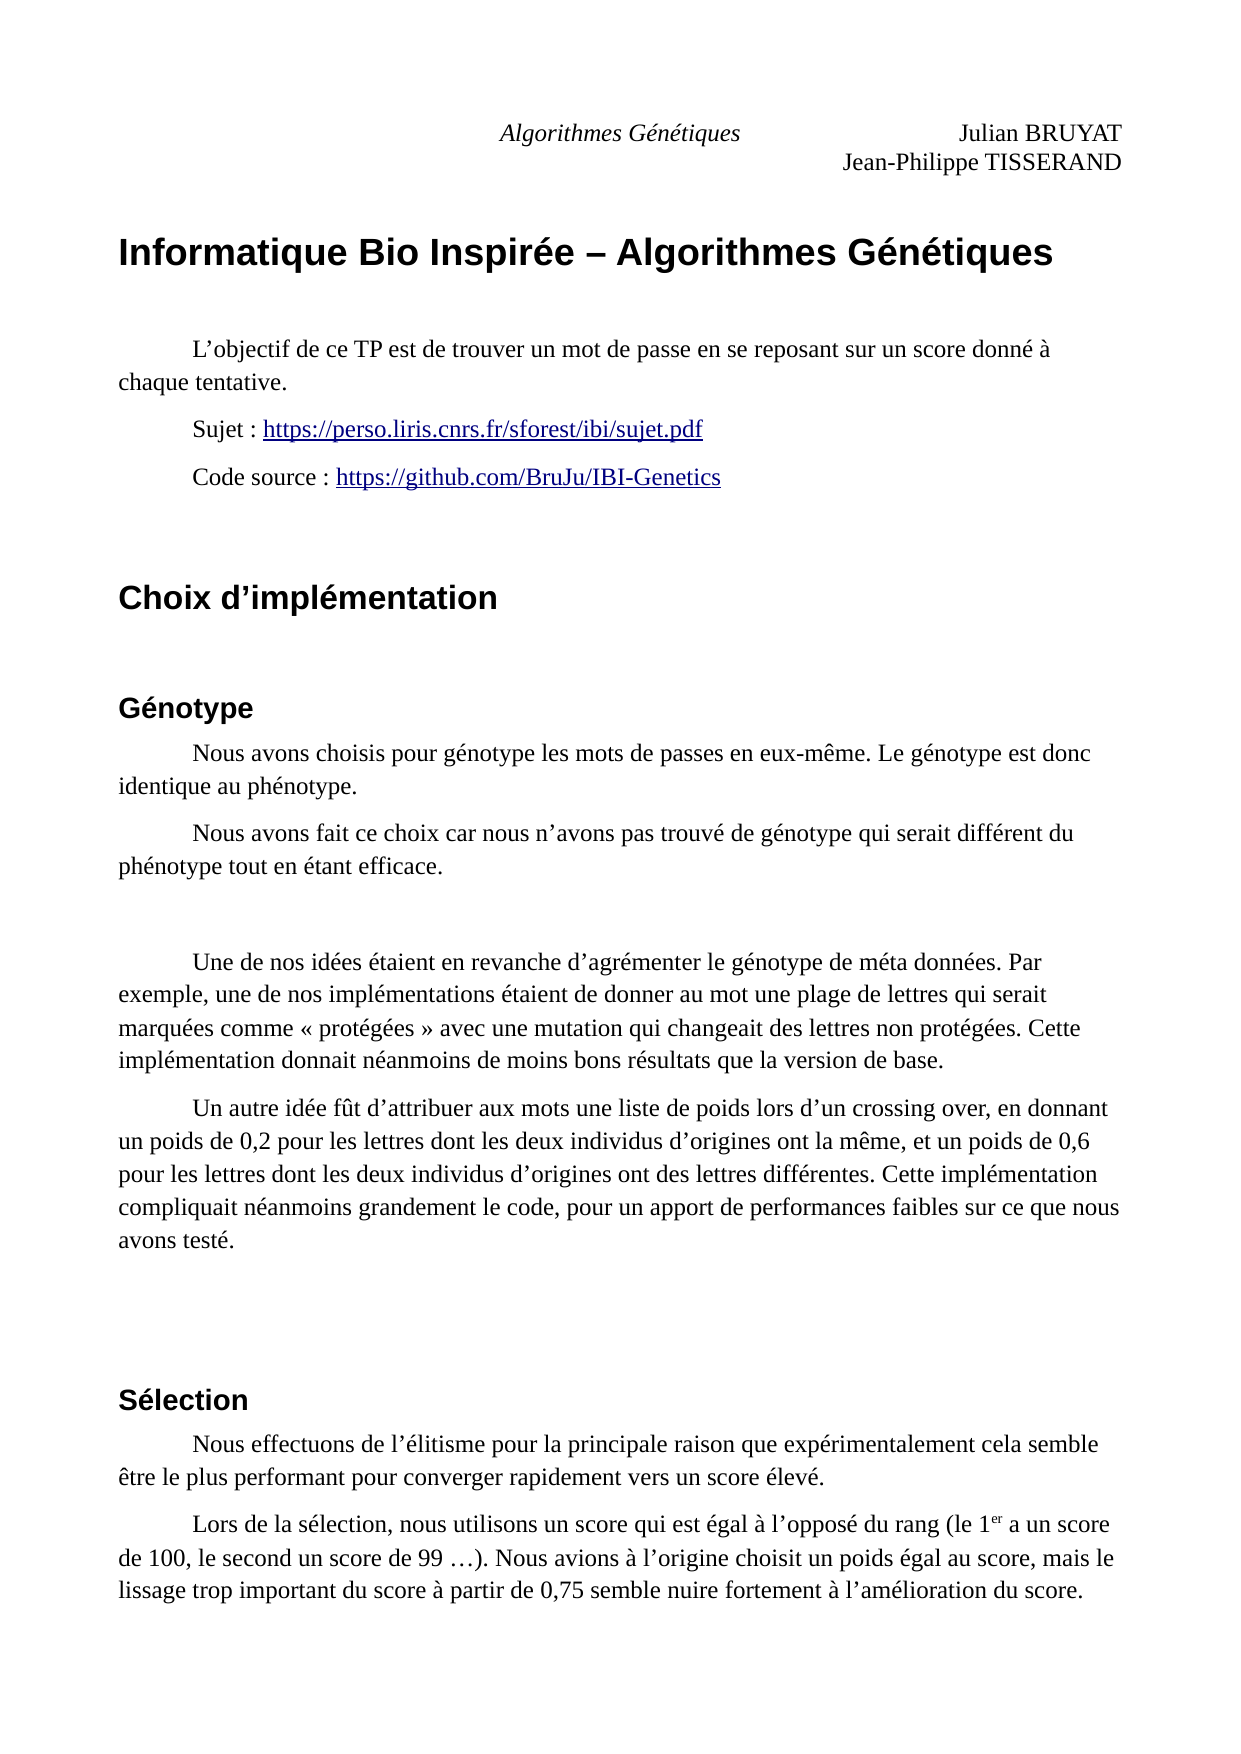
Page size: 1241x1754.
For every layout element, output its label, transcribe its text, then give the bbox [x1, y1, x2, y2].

subtitle Génotype [118, 691, 1122, 725]
text Nous avons choisis pour génotype les mots de passes en eux-même. Le génotype est donc identique au phénotype. [118, 738, 1122, 799]
text Code source : https://github.com/BruJu/IBI-Genetics [118, 462, 1122, 491]
text Lors de la sélection, nous utilisons un score qui est égal à l’opposé du rang (le 1er a un score de 100, le second un score de 99 …). Nous avions à l’origine choisit un poids égal au score, mais le lissage trop important du score à partir de 0,75 semble nuire fortement à l’amélioration du score. [118, 1509, 1122, 1604]
text Un autre idée fût d’attribuer aux mots une liste de poids lors d’un crossing over, en donnant un poids de 0,2 pour les lettres dont les deux individus d’origines ont la même, et un poids de 0,6 pour les lettres dont les deux individus d’origines ont des lettres différentes. Cette implémentation compliquait néanmoins grandement le code, pour un apport de performances faibles sur ce que nous avons testé. [118, 1093, 1122, 1254]
subtitle Sélection [118, 1383, 1122, 1416]
subtitle Informatique Bio Inspirée – Algorithmes Génétiques [118, 230, 1122, 274]
text Nous avons fait ce choix car nous n’avons pas trouvé de génotype qui serait différent du phénotype tout en étant efficace. [118, 818, 1122, 880]
text Sujet : https://perso.liris.cnrs.fr/sforest/ibi/sujet.pdf [118, 414, 1122, 443]
subtitle Choix d’implémentation [118, 578, 1122, 617]
text Nous effectuons de l’élitisme pour la principale raison que expérimentalement cela semble être le plus performant pour converger rapidement vers un score élevé. [118, 1429, 1122, 1491]
text L’objectif de ce TP est de trouver un mot de passe en se reposant sur un score donné à chaque tentative. [118, 334, 1122, 396]
text Une de nos idées étaient en revanche d’agrémenter le génotype de méta données. Par exemple, une de nos implémentations étaient de donner au mot une plage de lettres qui serait marquées comme « protégées » avec une mutation qui changeait des lettres non protégées. Cette implémentation donnait néanmoins de moins bons résultats que la version de base. [118, 947, 1122, 1074]
